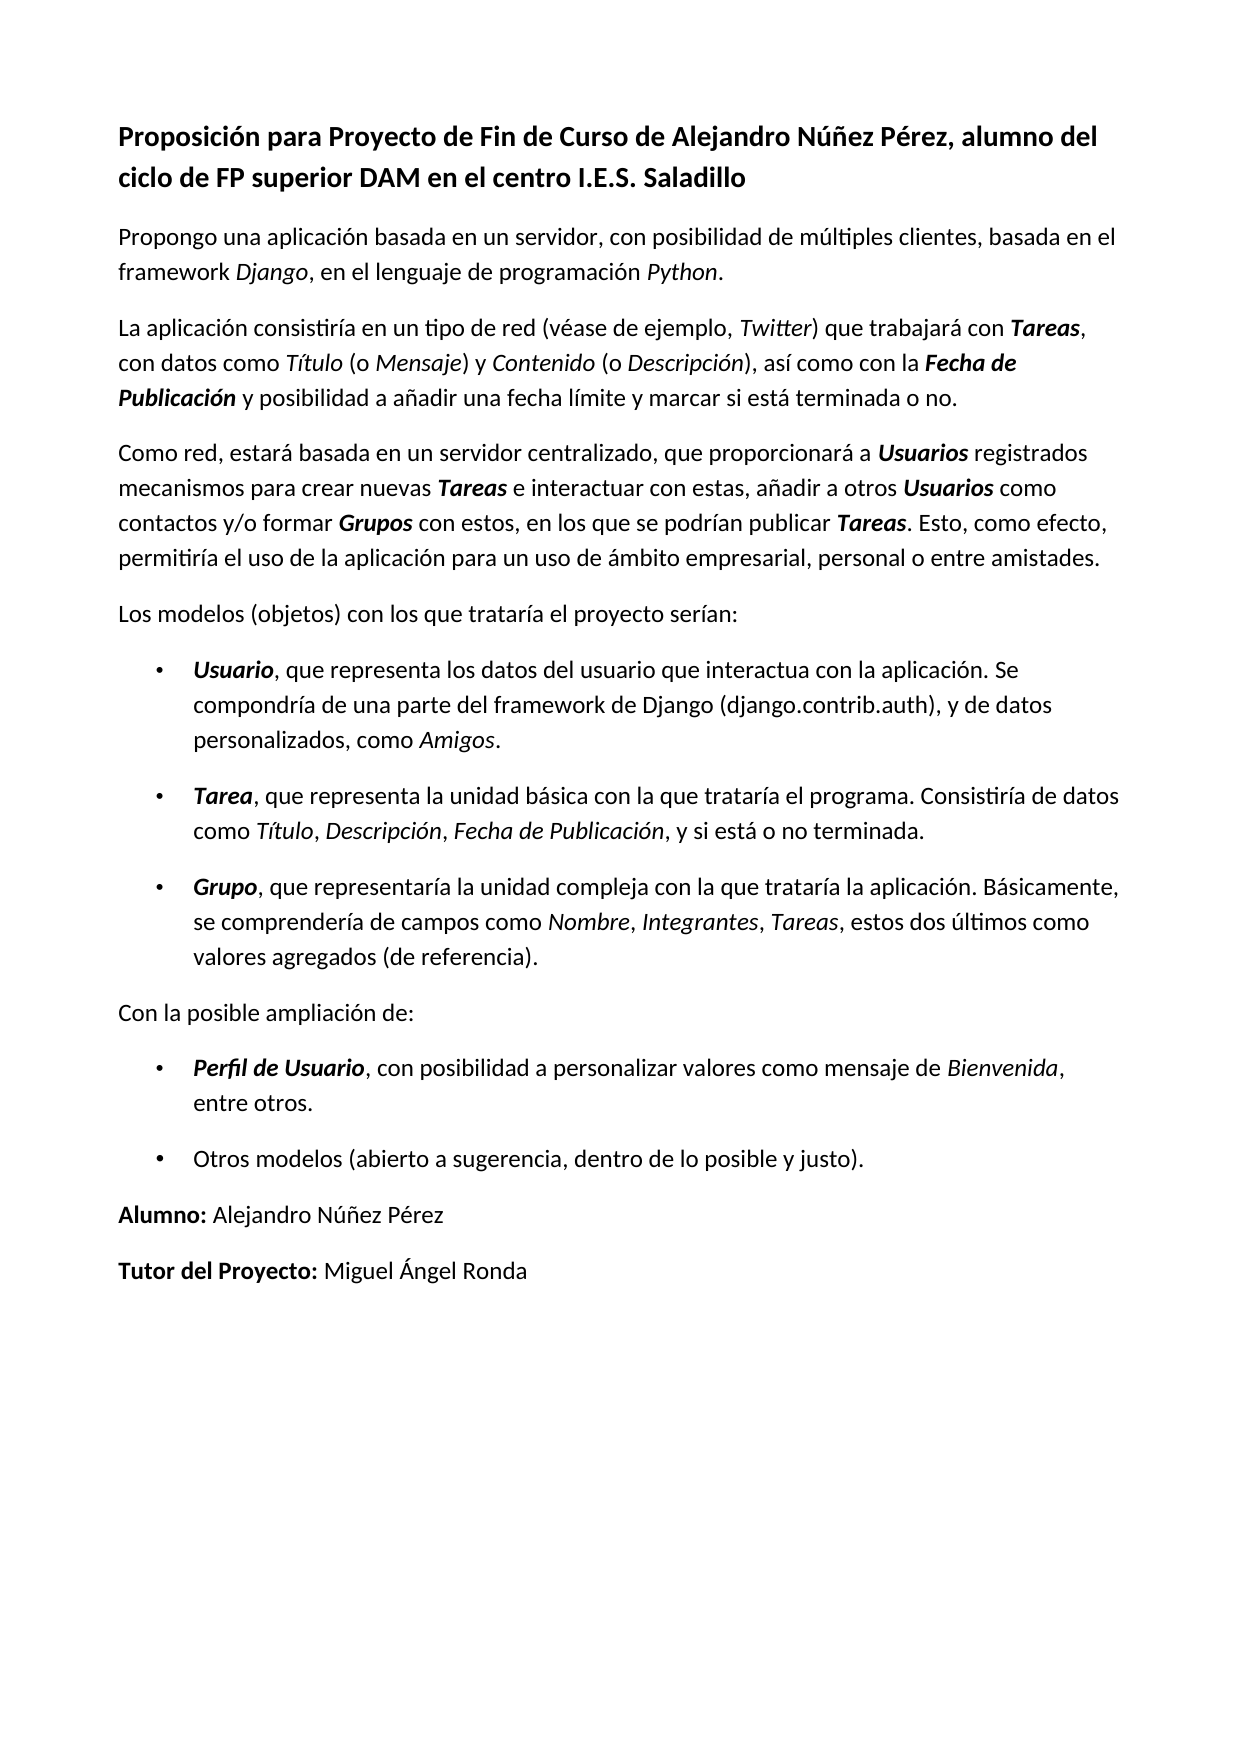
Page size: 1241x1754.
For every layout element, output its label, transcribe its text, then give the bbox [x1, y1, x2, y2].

text Proposición para Proyecto de Fin de Curso de Alejandro Núñez Pérez, alumno del ciclo de FP superior DAM en el centro I.E.S. Saladillo [118, 118, 1122, 195]
text Tutor del Proyecto: Miguel Ángel Ronda [118, 1255, 1122, 1286]
list Grupo, que representaría la unidad compleja con la que trataría la aplicación. Básicamente, se comprendería de campos como Nombre, Integrantes, Tareas, estos dos últimos como valores agregados (de referencia). [156, 871, 1122, 971]
text Propongo una aplicación basada en un servidor, con posibilidad de múltiples clientes, basada en el framework Django, en el lenguaje de programación Python. [118, 221, 1122, 286]
list Usuario, que representa los datos del usuario que interactua con la aplicación. Se compondría de una parte del framework de Django (django.contrib.auth), y de datos personalizados, como Amigos. [156, 654, 1122, 755]
text Como red, estará basada en un servidor centralizado, que proporcionará a Usuarios registrados mecanismos para crear nuevas Tareas e interactuar con estas, añadir a otros Usuarios como contactos y/o formar Grupos con estos, en los que se podrían publicar Tareas. Esto, como efecto, permitiría el uso de la aplicación para un uso de ámbito empresarial, personal o entre amistades. [118, 437, 1122, 573]
list Perfil de Usuario, con posibilidad a personalizar valores como mensaje de Bienvenida, entre otros. [156, 1052, 1122, 1118]
text La aplicación consistiría en un tipo de red (véase de ejemplo, Twitter) que trabajará con Tareas, con datos como Título (o Mensaje) y Contenido (o Descripción), así como con la Fecha de Publicación y posibilidad a añadir una fecha límite y marcar si está terminada o no. [118, 312, 1122, 412]
text Alumno: Alejandro Núñez Pérez [118, 1199, 1122, 1230]
list Tarea, que representa la unidad básica con la que trataría el programa. Consistiría de datos como Título, Descripción, Fecha de Publicación, y si está o no terminada. [156, 780, 1122, 846]
list Otros modelos (abierto a sugerencia, dentro de lo posible y justo). [156, 1143, 1122, 1174]
text Con la posible ampliación de: [118, 997, 1122, 1027]
text Los modelos (objetos) con los que trataría el proyecto serían: [118, 598, 1122, 629]
